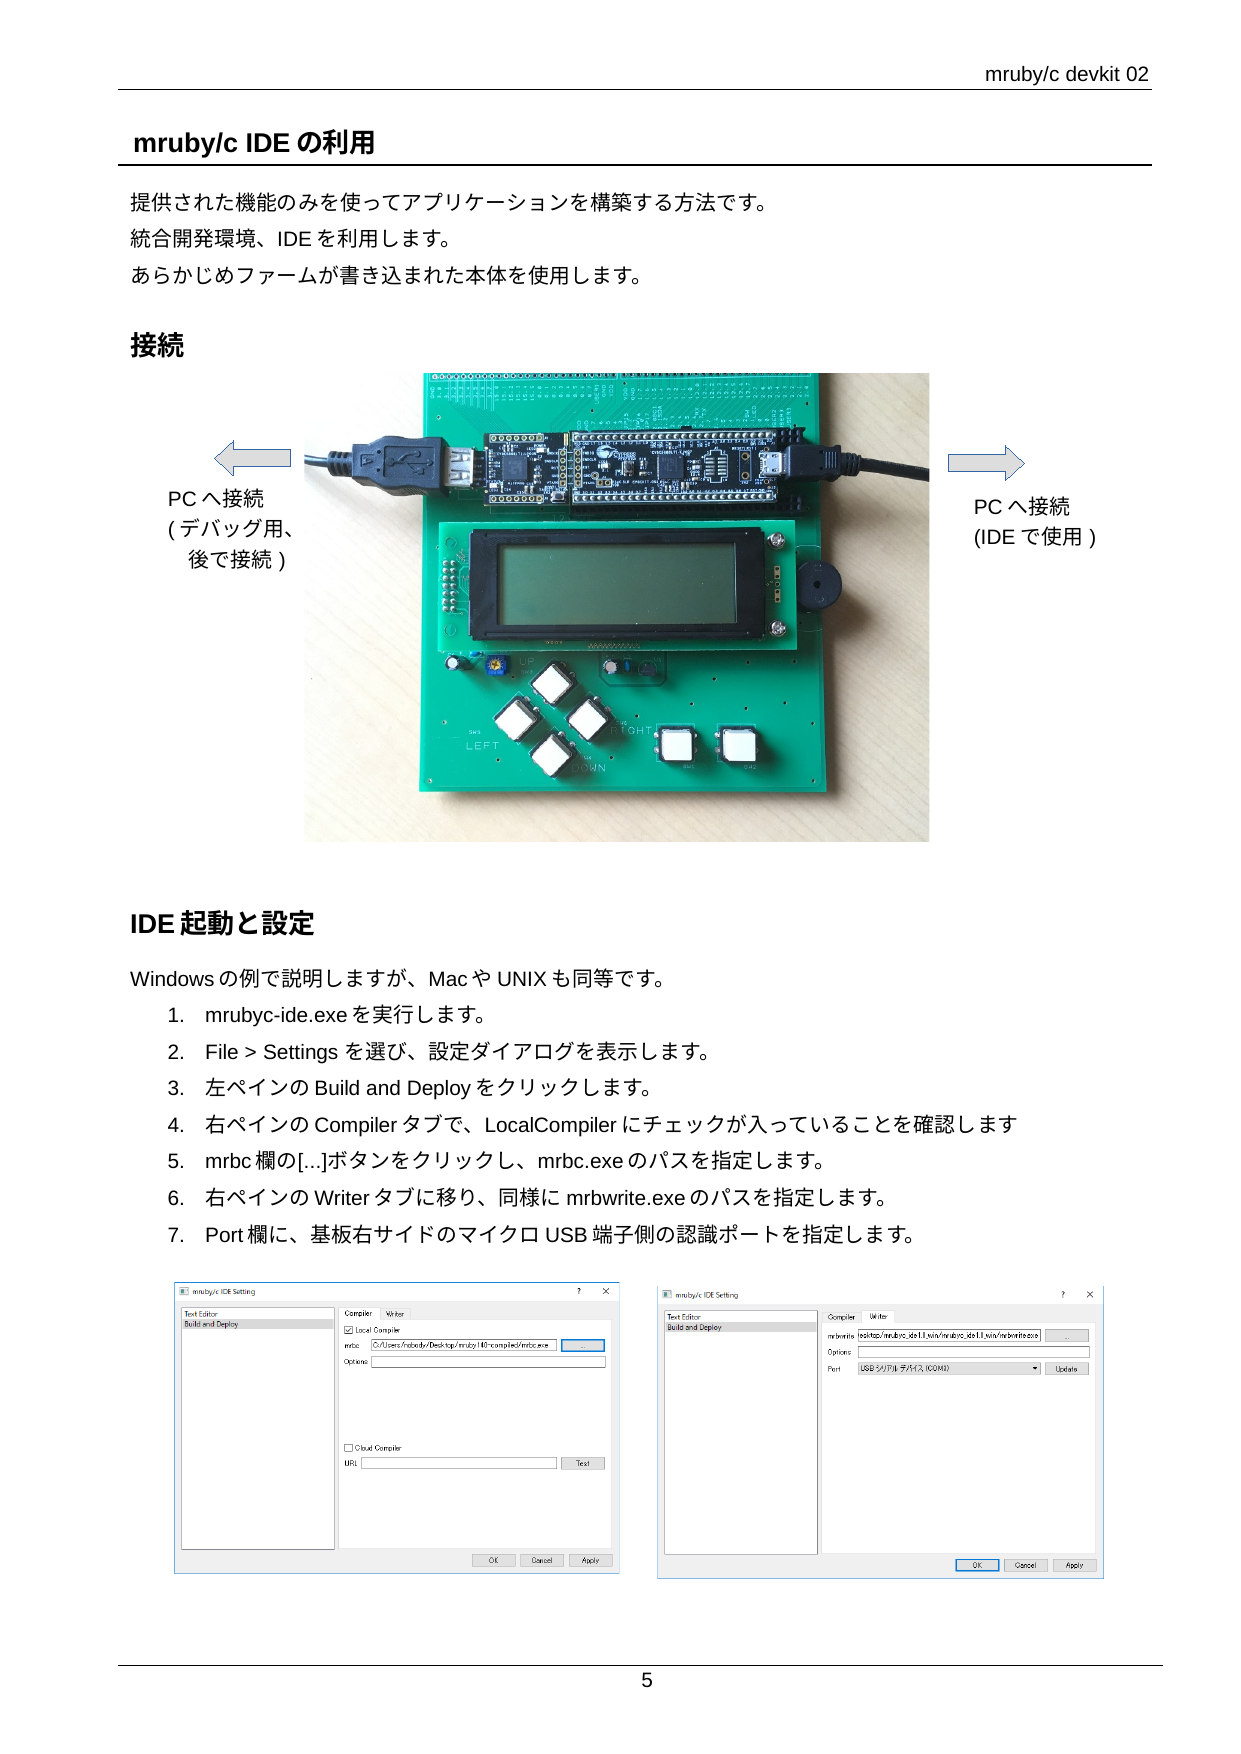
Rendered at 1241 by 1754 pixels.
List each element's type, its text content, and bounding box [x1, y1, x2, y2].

list mrbc欄の[...]ボタンをクリックし、mrbc.exeのパスを指定します。 [167, 1144, 1152, 1175]
text 統合開発環境、IDEを利用します。 [130, 222, 1152, 253]
text あらかじめファームが書き込まれた本体を使用します。 [130, 259, 1152, 289]
text 提供された機能のみを使ってアプリケーションを構築する方法です。 [130, 186, 1152, 216]
list 左ペインのBuild and Deployをクリックします。 [167, 1071, 1152, 1102]
picture [304, 373, 930, 842]
list mrubyc-ide.exeを実行します。 [167, 998, 1152, 1029]
subtitle 接続 [130, 324, 1152, 363]
subtitle mruby/c IDEの利用 [118, 118, 1152, 164]
list Port欄に、基板右サイドのマイクロUSB端子側の認識ポートを指定します。 [167, 1217, 1152, 1248]
list 右ペインのCompilerタブで、LocalCompilerにチェックが入っていることを確認します [167, 1108, 1152, 1138]
picture [657, 1286, 1104, 1579]
list 右ペインのWriterタブに移り、同様にmrbwrite.exeのパスを指定します。 [167, 1181, 1152, 1211]
list File > Settings を選び、設定ダイアログを表示します。 [167, 1035, 1152, 1065]
text Windowsの例で説明しますが、MacやUNIXも同等です。 [130, 962, 1152, 992]
subtitle IDE起動と設定 [130, 902, 1152, 942]
picture [174, 1282, 620, 1574]
